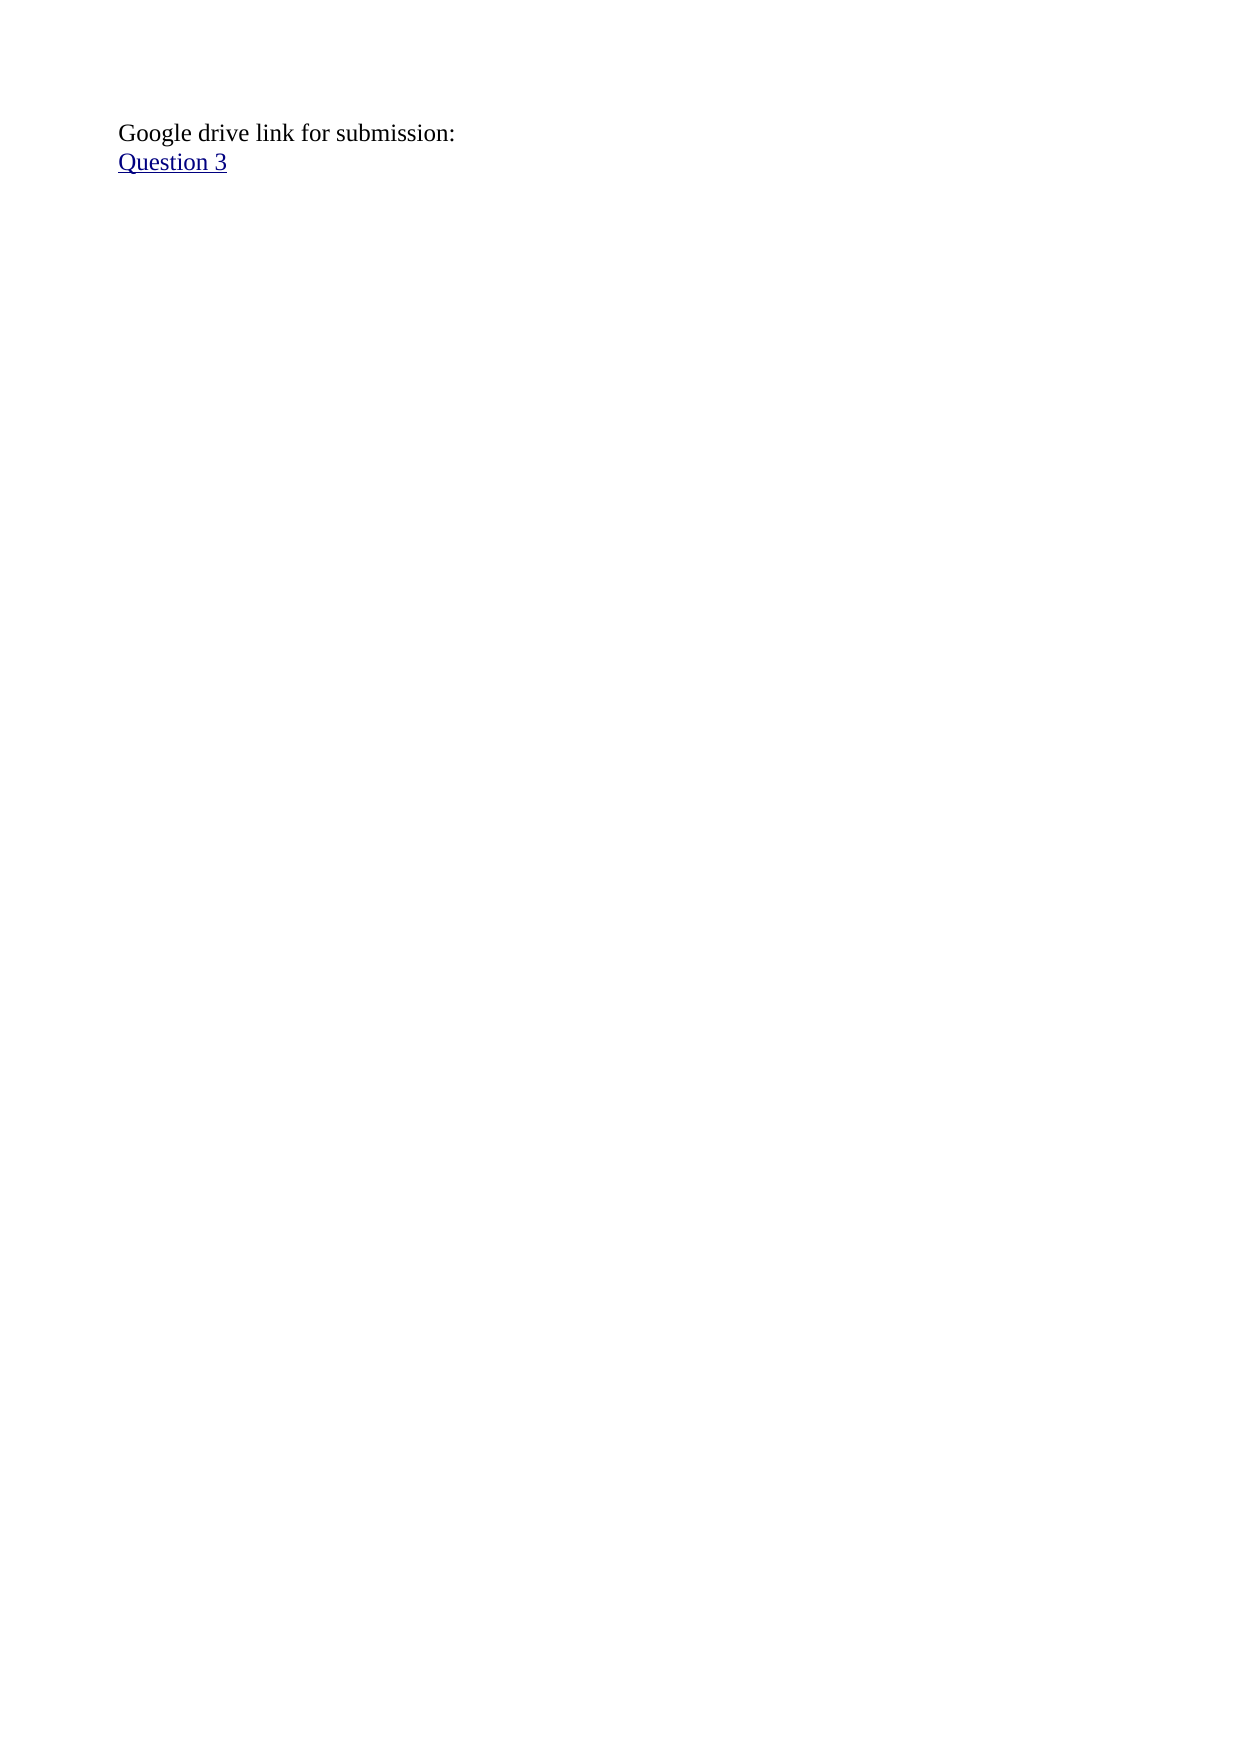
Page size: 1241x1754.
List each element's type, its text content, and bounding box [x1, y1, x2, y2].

text Question 3 [118, 147, 1122, 176]
text Google drive link for submission: [118, 118, 1122, 147]
